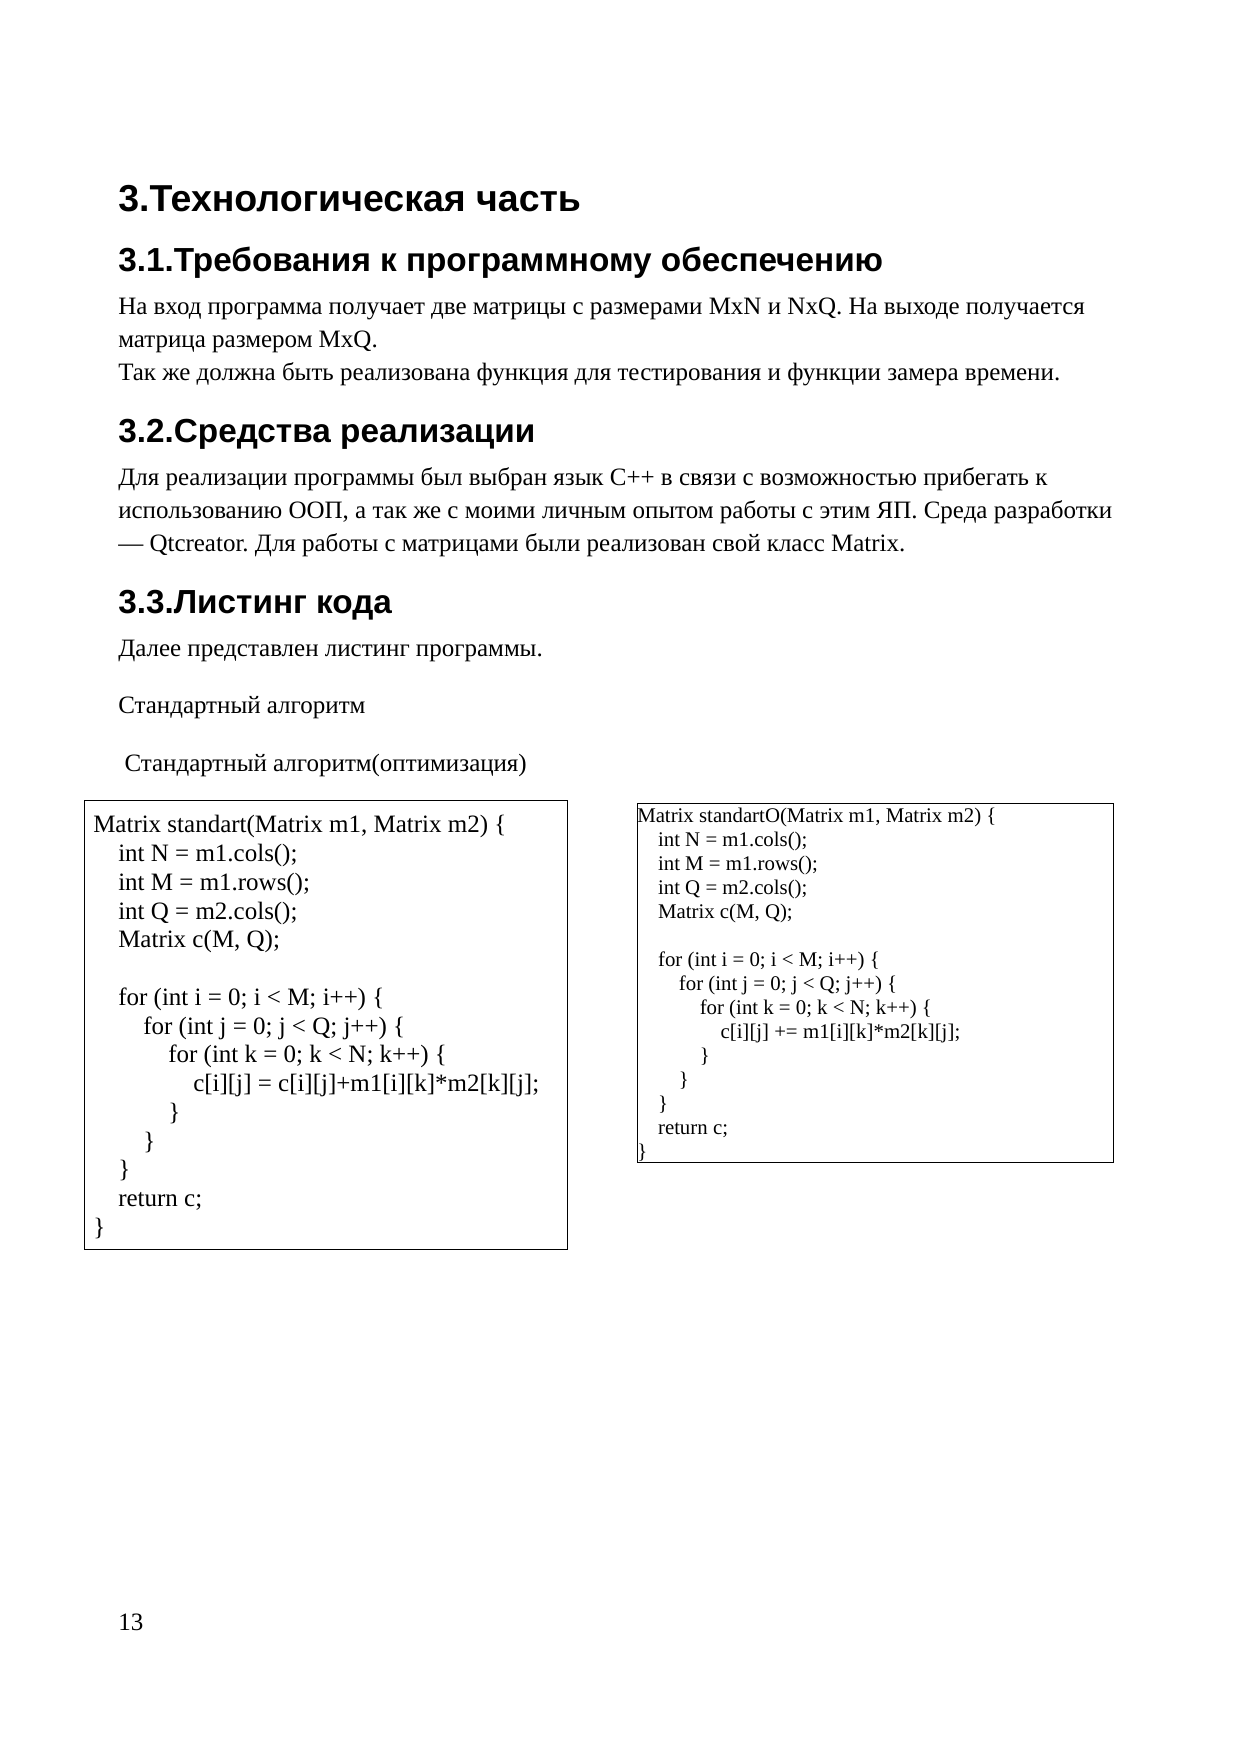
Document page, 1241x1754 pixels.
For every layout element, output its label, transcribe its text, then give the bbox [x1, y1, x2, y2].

subtitle 3.Технологическая часть [118, 176, 1122, 219]
subtitle 3.3.Листинг кода [118, 582, 1122, 620]
list Далее представлен листинг программы. [118, 633, 1122, 661]
subtitle 3.2.Средства реализации [118, 411, 1122, 449]
text Matrix c(M, Q); [93, 924, 558, 953]
text int N = m1.cols(); [93, 838, 558, 867]
text return c; [93, 1183, 558, 1212]
text Matrix standart(Matrix m1, Matrix m2) { [93, 809, 558, 838]
list На вход программа получает две матрицы с размерами MxN и NxQ. На выходе получается матрица размером MxQ. Так же должна быть реализована функция для тестирования и функции замера времени. [118, 291, 1122, 386]
text Стандартный алгоритм [118, 690, 1122, 719]
text } [93, 1126, 558, 1154]
text int Q = m2.cols(); [93, 896, 558, 924]
list Для реализации программы был выбран язык С++ в связи с возможностью прибегать к использованию ООП, а так же с моими личным опытом работы с этим ЯП. Среда разработки — Qtcreator. Для работы с матрицами были реализован свой класс Matrix. [118, 462, 1122, 557]
text for (int k = 0; k < N; k++) { [93, 1039, 558, 1068]
text int M = m1.rows(); [93, 867, 558, 896]
text for (int i = 0; i < M; i++) { [93, 982, 558, 1011]
text Стандартный алгоритм(оптимизация) [118, 748, 1122, 776]
subtitle 3.1.Требования к программному обеспечению [118, 240, 1122, 278]
text } [93, 1154, 558, 1183]
text c[i][j] = c[i][j]+m1[i][k]*m2[k][j]; [93, 1068, 558, 1097]
text for (int j = 0; j < Q; j++) { [93, 1011, 558, 1039]
text } [93, 1097, 558, 1126]
text } [93, 1212, 558, 1241]
